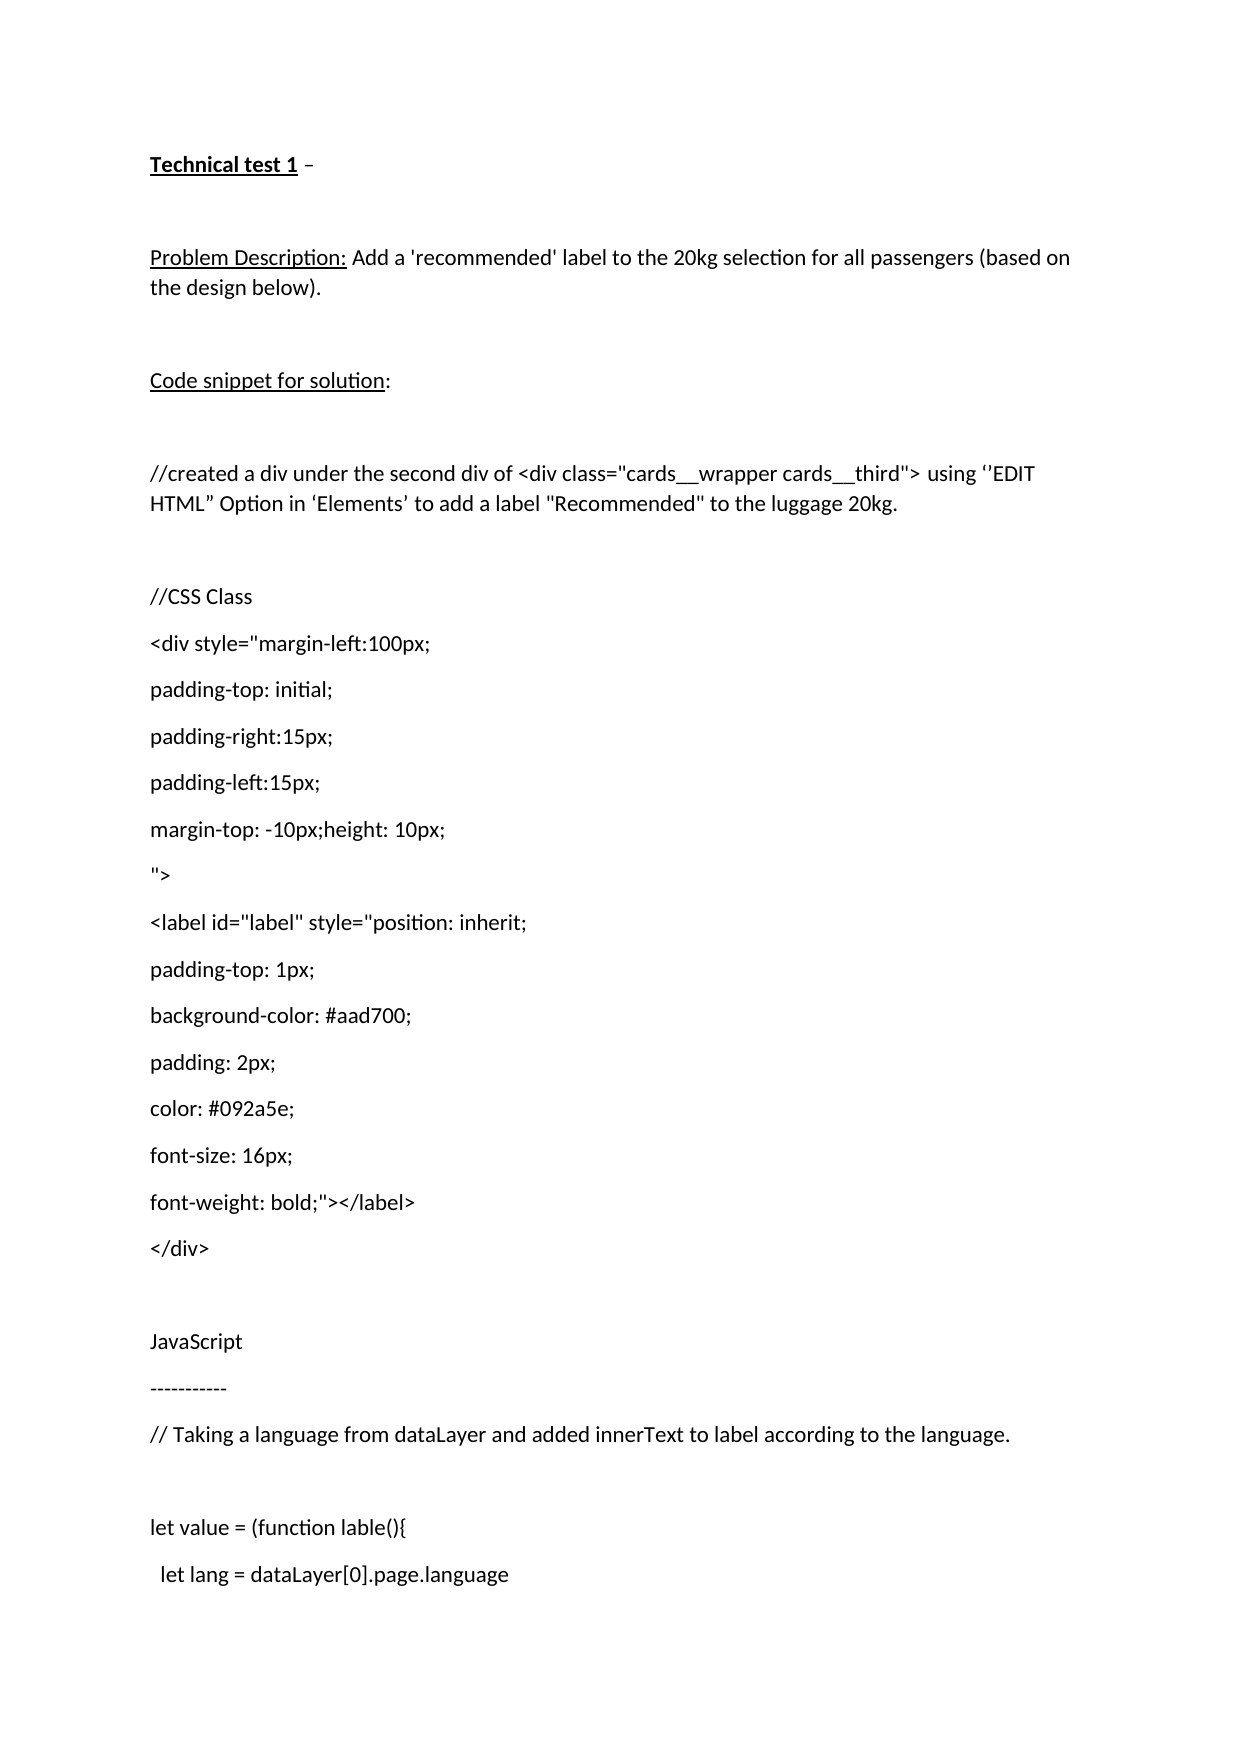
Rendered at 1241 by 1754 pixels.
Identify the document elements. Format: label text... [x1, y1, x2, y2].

text JavaScript [150, 1327, 1090, 1355]
text padding-top: 1px; [150, 955, 1090, 983]
text padding-top: initial; [150, 675, 1090, 703]
text // Taking a language from dataLayer and added innerText to label according to the language. [150, 1420, 1090, 1448]
text //created a div under the second div of <div class="cards__wrapper cards__third"> using ‘’EDIT HTML” Option in ‘Elements’ to add a label "Recommended" to the luggage 20kg. [150, 459, 1090, 517]
text padding: 2px; [150, 1048, 1090, 1076]
text <div style="margin-left:100px; [150, 629, 1090, 657]
text padding-right:15px; [150, 722, 1090, 750]
text color: #092a5e; [150, 1094, 1090, 1122]
text let lang = dataLayer[0].page.language [150, 1560, 1090, 1588]
text "> [150, 862, 1090, 890]
text Code snippet for solution: [150, 366, 1090, 394]
text let value = (function lable(){ [150, 1513, 1090, 1542]
text Problem Description: Add a 'recommended' label to the 20kg selection for all passengers (based on the design below). [150, 243, 1090, 301]
text </div> [150, 1234, 1090, 1262]
text font-size: 16px; [150, 1141, 1090, 1169]
text Technical test 1 – [150, 150, 1090, 178]
text ----------- [150, 1374, 1090, 1402]
text padding-left:15px; [150, 768, 1090, 797]
text margin-top: -10px;height: 10px; [150, 815, 1090, 843]
text font-weight: bold;"></label> [150, 1188, 1090, 1216]
text <label id="label" style="position: inherit; [150, 908, 1090, 936]
text //CSS Class [150, 582, 1090, 610]
text background-color: #aad700; [150, 1001, 1090, 1029]
